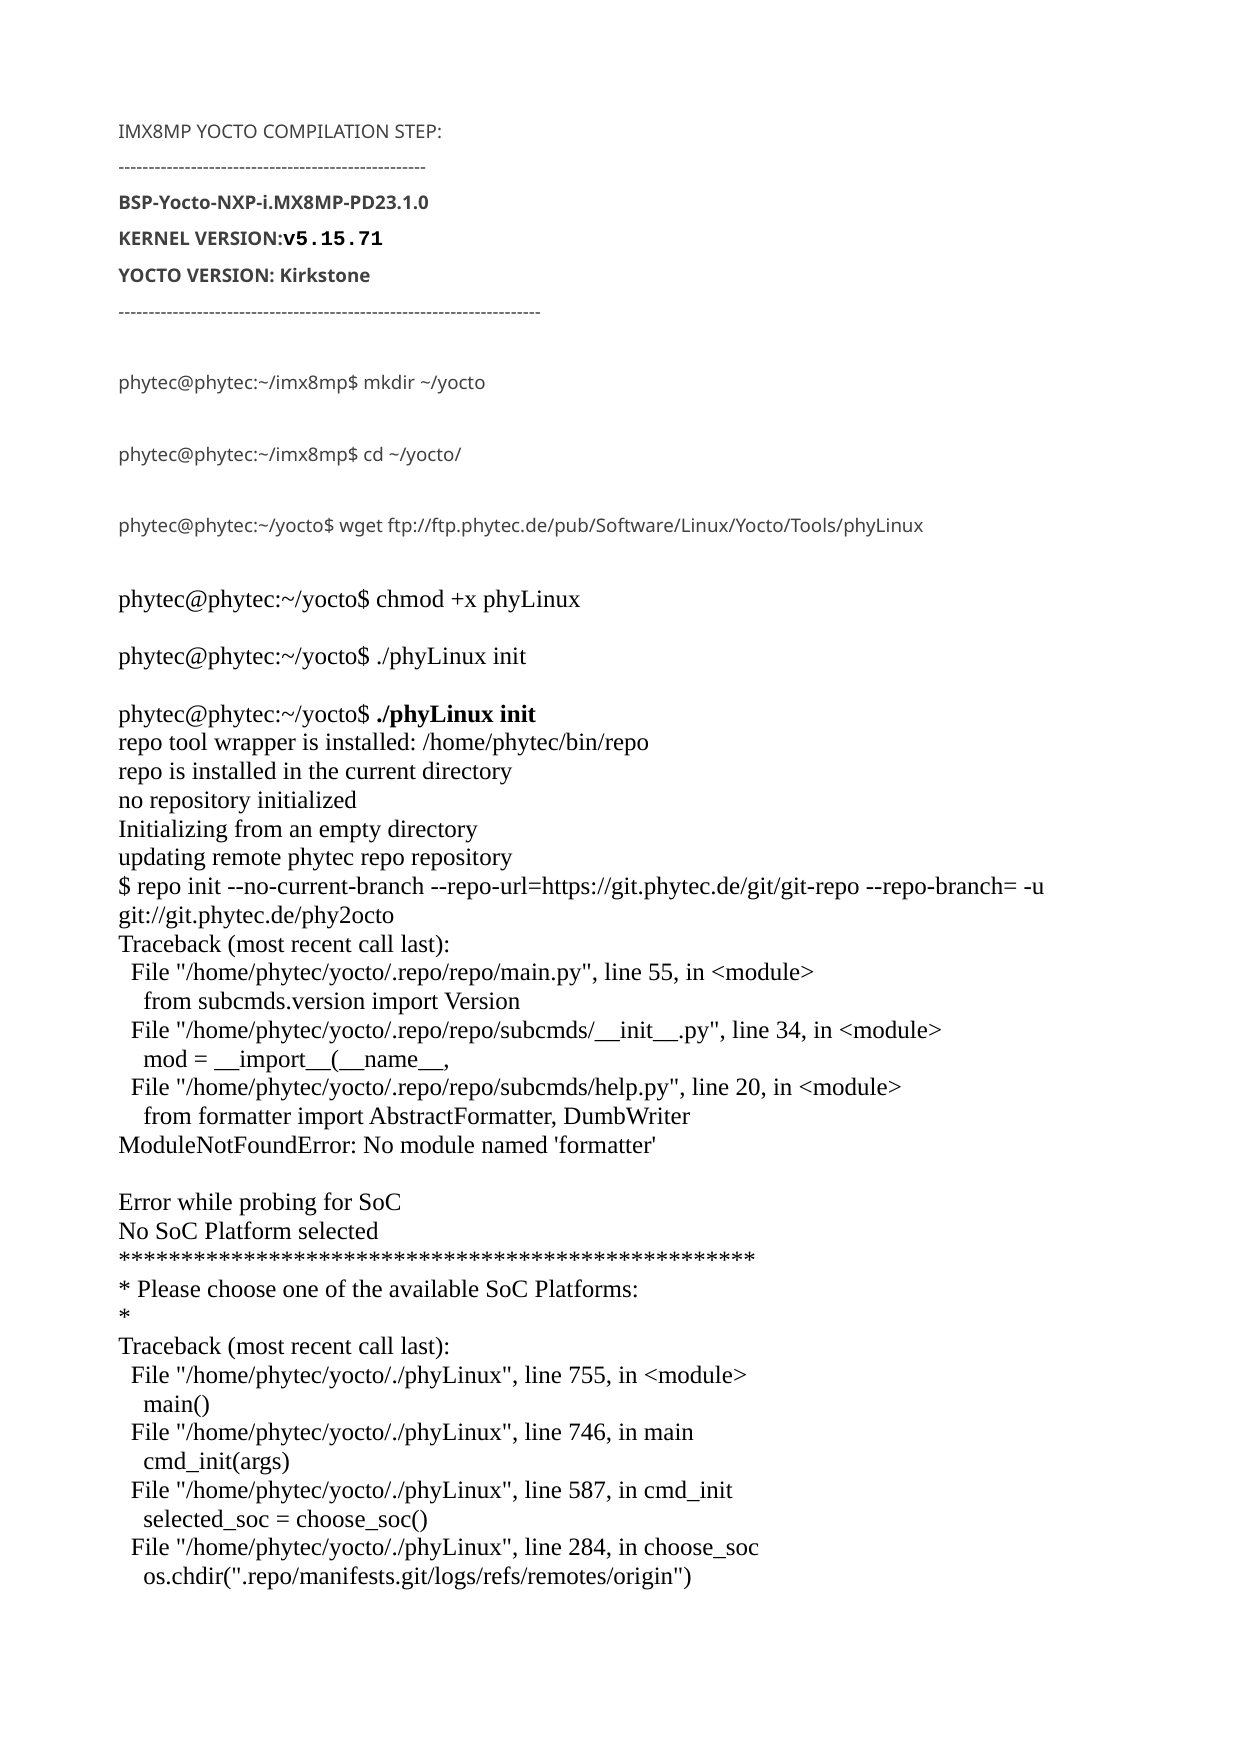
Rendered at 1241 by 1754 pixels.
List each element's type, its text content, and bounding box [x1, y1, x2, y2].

text IMX8MP YOCTO COMPILATION STEP: [118, 118, 1122, 144]
text mod = __import__(__name__, [118, 1044, 1122, 1072]
text phytec@phytec:~/yocto$ ./phyLinux init [118, 641, 1122, 670]
text repo tool wrapper is installed: /home/phytec/bin/repo [118, 727, 1122, 756]
text phytec@phytec:~/yocto$ chmod +x phyLinux [118, 584, 1122, 641]
text Traceback (most recent call last): [118, 929, 1122, 957]
text cmd_init(args) [118, 1446, 1122, 1475]
text File "/home/phytec/yocto/./phyLinux", line 755, in <module> [118, 1360, 1122, 1389]
text no repository initialized [118, 785, 1122, 814]
text * [118, 1302, 1122, 1331]
text os.chdir(".repo/manifests.git/logs/refs/remotes/origin") [118, 1561, 1122, 1590]
text repo is installed in the current directory [118, 756, 1122, 785]
text File "/home/phytec/yocto/./phyLinux", line 284, in choose_soc [118, 1532, 1122, 1561]
text File "/home/phytec/yocto/./phyLinux", line 587, in cmd_init [118, 1475, 1122, 1504]
text from subcmds.version import Version [118, 986, 1122, 1015]
text main() [118, 1389, 1122, 1417]
text selected_soc = choose_soc() [118, 1504, 1122, 1532]
text ModuleNotFoundError: No module named 'formatter' [118, 1130, 1122, 1159]
text updating remote phytec repo repository [118, 842, 1122, 871]
text File "/home/phytec/yocto/.repo/repo/subcmds/help.py", line 20, in <module> [118, 1072, 1122, 1101]
text Traceback (most recent call last): [118, 1331, 1122, 1360]
text from formatter import AbstractFormatter, DumbWriter [118, 1101, 1122, 1130]
text No SoC Platform selected [118, 1216, 1122, 1245]
text File "/home/phytec/yocto/./phyLinux", line 746, in main [118, 1417, 1122, 1446]
text *************************************************** [118, 1245, 1122, 1274]
text File "/home/phytec/yocto/.repo/repo/subcmds/__init__.py", line 34, in <module> [118, 1015, 1122, 1044]
text --------------------------------------------------- BSP-Yocto-NXP-i.MX8MP-PD23.1.0 KERNEL VERSION:v5.15.71 [118, 154, 1122, 252]
text YOCTO VERSION: Kirkstone ---------------------------------------------------------------------- phytec@phytec:~/imx8mp$ mkdir ~/yocto phytec@phytec:~/imx8mp$ cd ~/yocto/ phytec@phytec:~/yocto$ wget ftp://ftp.phytec.de/pub/Software/Linux/Yocto/Tools/phyLinux [118, 262, 1122, 538]
text Initializing from an empty directory [118, 814, 1122, 842]
text $ repo init --no-current-branch --repo-url=https://git.phytec.de/git/git-repo --repo-branch= -u git://git.phytec.de/phy2octo [118, 871, 1122, 929]
text phytec@phytec:~/yocto$ ./phyLinux init [118, 670, 1122, 727]
text File "/home/phytec/yocto/.repo/repo/main.py", line 55, in <module> [118, 957, 1122, 986]
text * Please choose one of the available SoC Platforms: [118, 1274, 1122, 1302]
text Error while probing for SoC [118, 1187, 1122, 1216]
